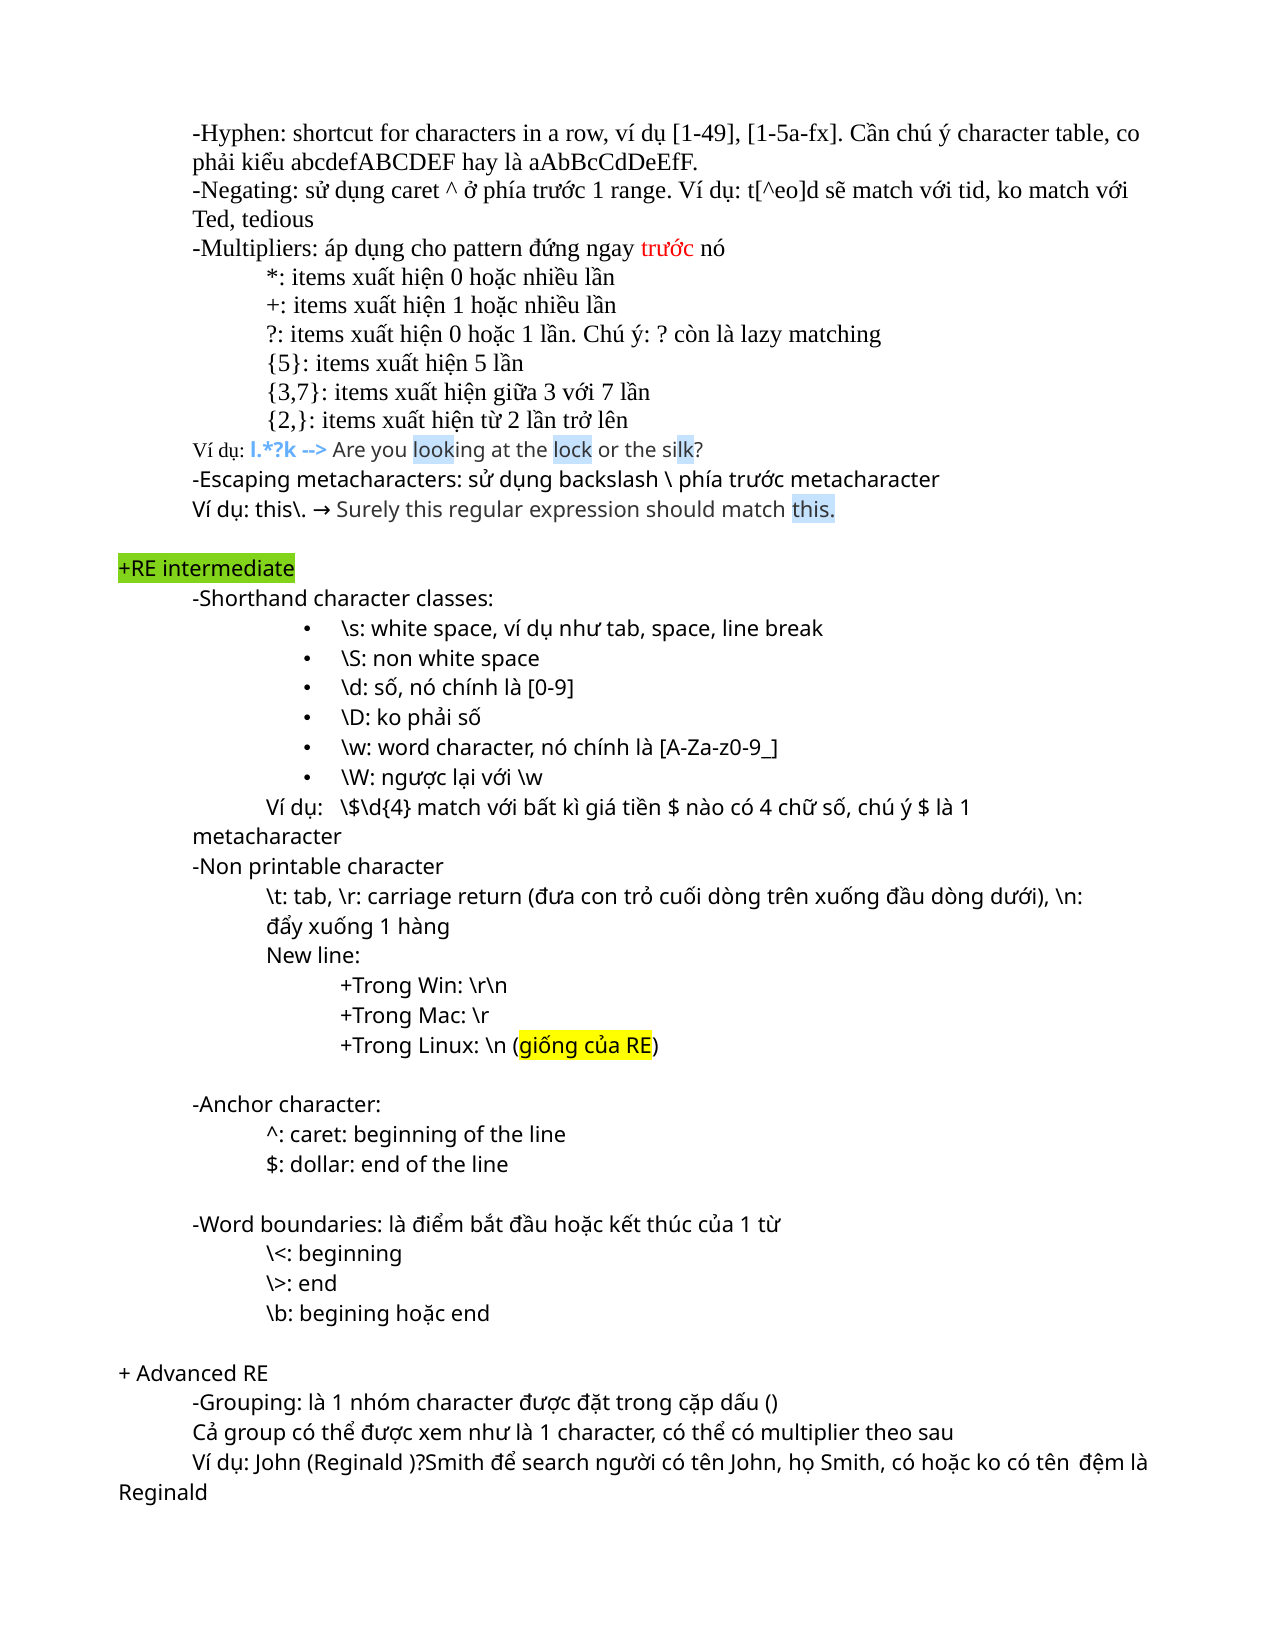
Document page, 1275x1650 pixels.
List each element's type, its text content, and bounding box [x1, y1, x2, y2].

text {5}: items xuất hiện 5 lần [118, 348, 1157, 377]
text +RE intermediate [118, 553, 1157, 583]
text New line: [118, 941, 1157, 970]
text *: items xuất hiện 0 hoặc nhiều lần [118, 262, 1157, 291]
text -Multipliers: áp dụng cho pattern đứng ngay trước nó [118, 233, 1157, 262]
text -Non printable character [118, 851, 1157, 881]
list \S: non white space [303, 643, 1157, 672]
text -Word boundaries: là điểm bắt đầu hoặc kết thúc của 1 từ [118, 1209, 1157, 1238]
text Ví dụ: l.*?k --> Are you looking at the lock or the silk? [118, 434, 1157, 464]
text ?: items xuất hiện 0 hoặc 1 lần. Chú ý: ? còn là lazy matching [118, 319, 1157, 348]
text -Negating: sử dụng caret ^ ở phía trước 1 range. Ví dụ: t[^eo]d sẽ match với tid, ko match với Ted, tedious [118, 176, 1157, 233]
text +Trong Linux: \n (giống của RE) [118, 1030, 1157, 1060]
text Ví dụ: \$\d{4} match với bất kì giá tiền $ nào có 4 chữ số, chú ý $ là 1 metacharacter [118, 792, 1157, 851]
text + Advanced RE [118, 1358, 1157, 1387]
text Ví dụ: this\. → Surely this regular expression should match this. [118, 494, 1157, 523]
text +Trong Win: \r\n [118, 970, 1157, 1000]
text +: items xuất hiện 1 hoặc nhiều lần [118, 291, 1157, 319]
text Ví dụ: John (Reginald )?Smith để search người có tên John, họ Smith, có hoặc ko có tên đệm là Reginald [118, 1447, 1157, 1507]
list \D: ko phải số [303, 702, 1157, 732]
text {3,7}: items xuất hiện giữa 3 với 7 lần [118, 377, 1157, 406]
text -Hyphen: shortcut for characters in a row, ví dụ [1-49], [1-5a-fx]. Cần chú ý character table, co phải kiểu abcdefABCDEF hay là aAbBcCdDeEfF. [118, 118, 1157, 176]
text $: dollar: end of the line [118, 1149, 1157, 1179]
list \s: white space, ví dụ như tab, space, line break [303, 613, 1157, 643]
text -Shorthand character classes: [118, 583, 1157, 613]
text \<: beginning [118, 1238, 1157, 1268]
text \b: begining hoặc end [118, 1298, 1157, 1328]
list \w: word character, nó chính là [A-Za-z0-9_] [303, 732, 1157, 762]
text +Trong Mac: \r [118, 1000, 1157, 1030]
list \d: số, nó chính là [0-9] [303, 672, 1157, 702]
list \W: ngược lại với \w [303, 762, 1157, 792]
text Cả group có thể được xem như là 1 character, có thể có multiplier theo sau [118, 1417, 1157, 1447]
text \t: tab, \r: carriage return (đưa con trỏ cuối dòng trên xuống đầu dòng dưới), \n: đẩy xuống 1 hàng [118, 881, 1157, 941]
text {2,}: items xuất hiện từ 2 lần trở lên [118, 406, 1157, 434]
text \>: end [118, 1268, 1157, 1298]
text -Grouping: là 1 nhóm character được đặt trong cặp dấu () [118, 1387, 1157, 1417]
text ^: caret: beginning of the line [118, 1119, 1157, 1149]
text -Escaping metacharacters: sử dụng backslash \ phía trước metacharacter [118, 464, 1157, 494]
text -Anchor character: [118, 1089, 1157, 1119]
